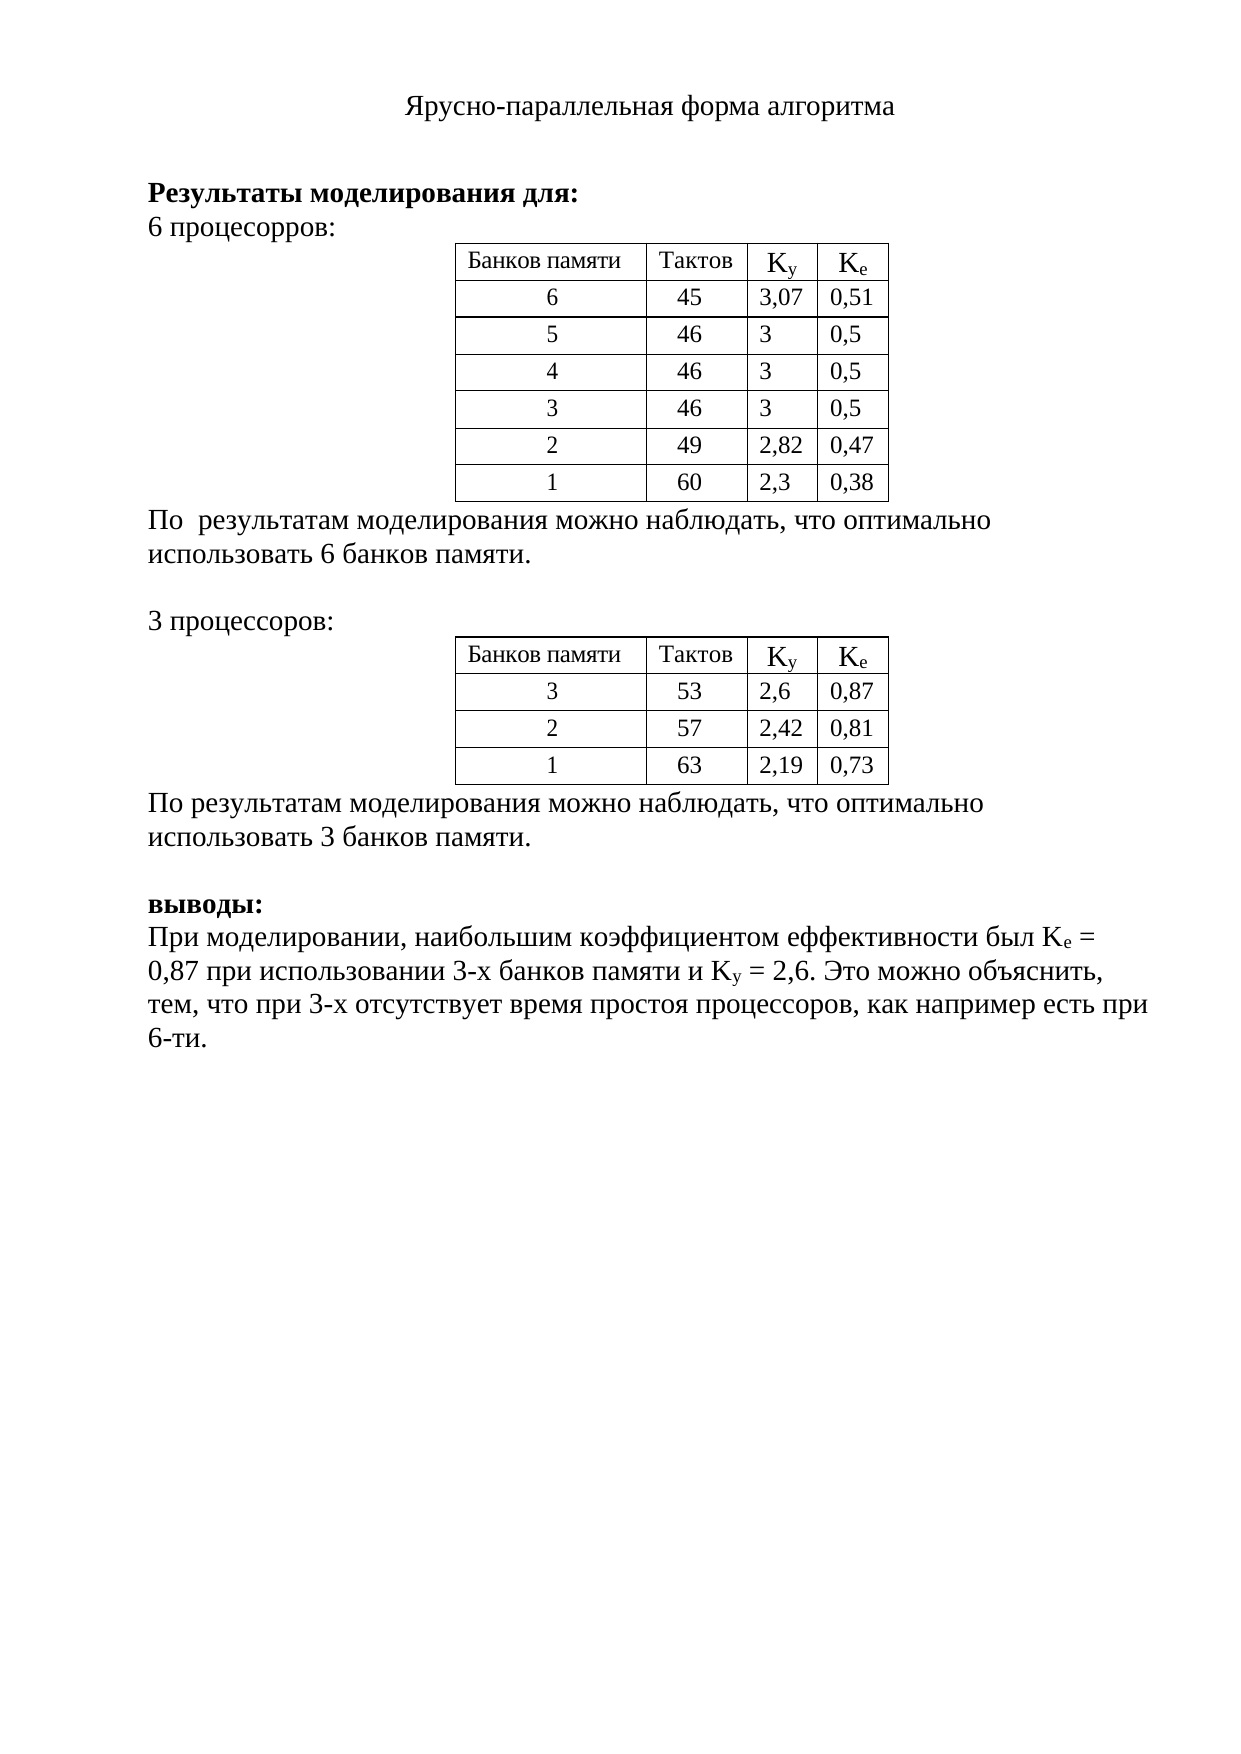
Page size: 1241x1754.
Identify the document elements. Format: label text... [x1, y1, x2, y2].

table_cell 0,5 [818, 318, 888, 353]
table_cell 46 [647, 391, 747, 427]
table_cell 60 [647, 465, 747, 501]
table_cell 53 [647, 674, 747, 710]
text 6 процесорров: [148, 209, 1152, 243]
table_cell 0,73 [818, 748, 888, 784]
table_cell 0,87 [818, 674, 888, 710]
table_header Kу [748, 244, 817, 279]
table_cell 63 [647, 748, 747, 784]
text Ярусно-параллельная форма алгоритма [148, 88, 1152, 122]
text Результаты моделирования для: [148, 176, 1152, 209]
table_cell 3 [456, 674, 646, 710]
table_cell 3 [748, 355, 817, 390]
table_cell 2 [456, 711, 646, 747]
table_cell 0,5 [818, 355, 888, 390]
table_header Тактов [647, 244, 747, 279]
table_cell 2,82 [748, 429, 817, 464]
table_cell 0,38 [818, 465, 888, 501]
table_cell 3,07 [748, 281, 817, 316]
table_header Kу [748, 638, 817, 673]
table_cell 0,5 [818, 391, 888, 427]
table_header Банков памяти [456, 244, 646, 279]
table_cell 6 [456, 281, 646, 316]
text По результатам моделирования можно наблюдать, что оптимально использовать 3 банков памяти. [148, 785, 1152, 852]
table_cell 3 [748, 391, 817, 427]
table_cell 1 [456, 465, 646, 501]
table_header Kе [818, 638, 888, 673]
text выводы: [148, 886, 1152, 919]
table_cell 5 [456, 318, 646, 353]
table_cell 49 [647, 429, 747, 464]
text По результатам моделирования можно наблюдать, что оптимально использовать 6 банков памяти. [148, 502, 1152, 569]
table_cell 2,19 [748, 748, 817, 784]
table_header Kе [818, 244, 888, 279]
table_cell 1 [456, 748, 646, 784]
table_cell 45 [647, 281, 747, 316]
table_header Банков памяти [456, 638, 646, 673]
table_cell 0,51 [818, 281, 888, 316]
table_cell 46 [647, 318, 747, 353]
table_cell 4 [456, 355, 646, 390]
table_cell 3 [456, 391, 646, 427]
table_cell 0,47 [818, 429, 888, 464]
table_cell 46 [647, 355, 747, 390]
table_cell 3 [748, 318, 817, 353]
table_cell 0,81 [818, 711, 888, 747]
table_cell 2 [456, 429, 646, 464]
text 3 процессоров: [148, 603, 1152, 636]
table_cell 57 [647, 711, 747, 747]
table_cell 2,6 [748, 674, 817, 710]
table_header Тактов [647, 638, 747, 673]
table_cell 2,3 [748, 465, 817, 501]
text При моделировании, наибольшим коэффициентом еффективности был Kе = 0,87 при использовании 3-х банков памяти и Kу = 2,6. Это можно объяснить, тем, что при 3-х отсутствует время простоя процессоров, как например есть при 6-ти. [148, 919, 1152, 1053]
table_cell 2,42 [748, 711, 817, 747]
